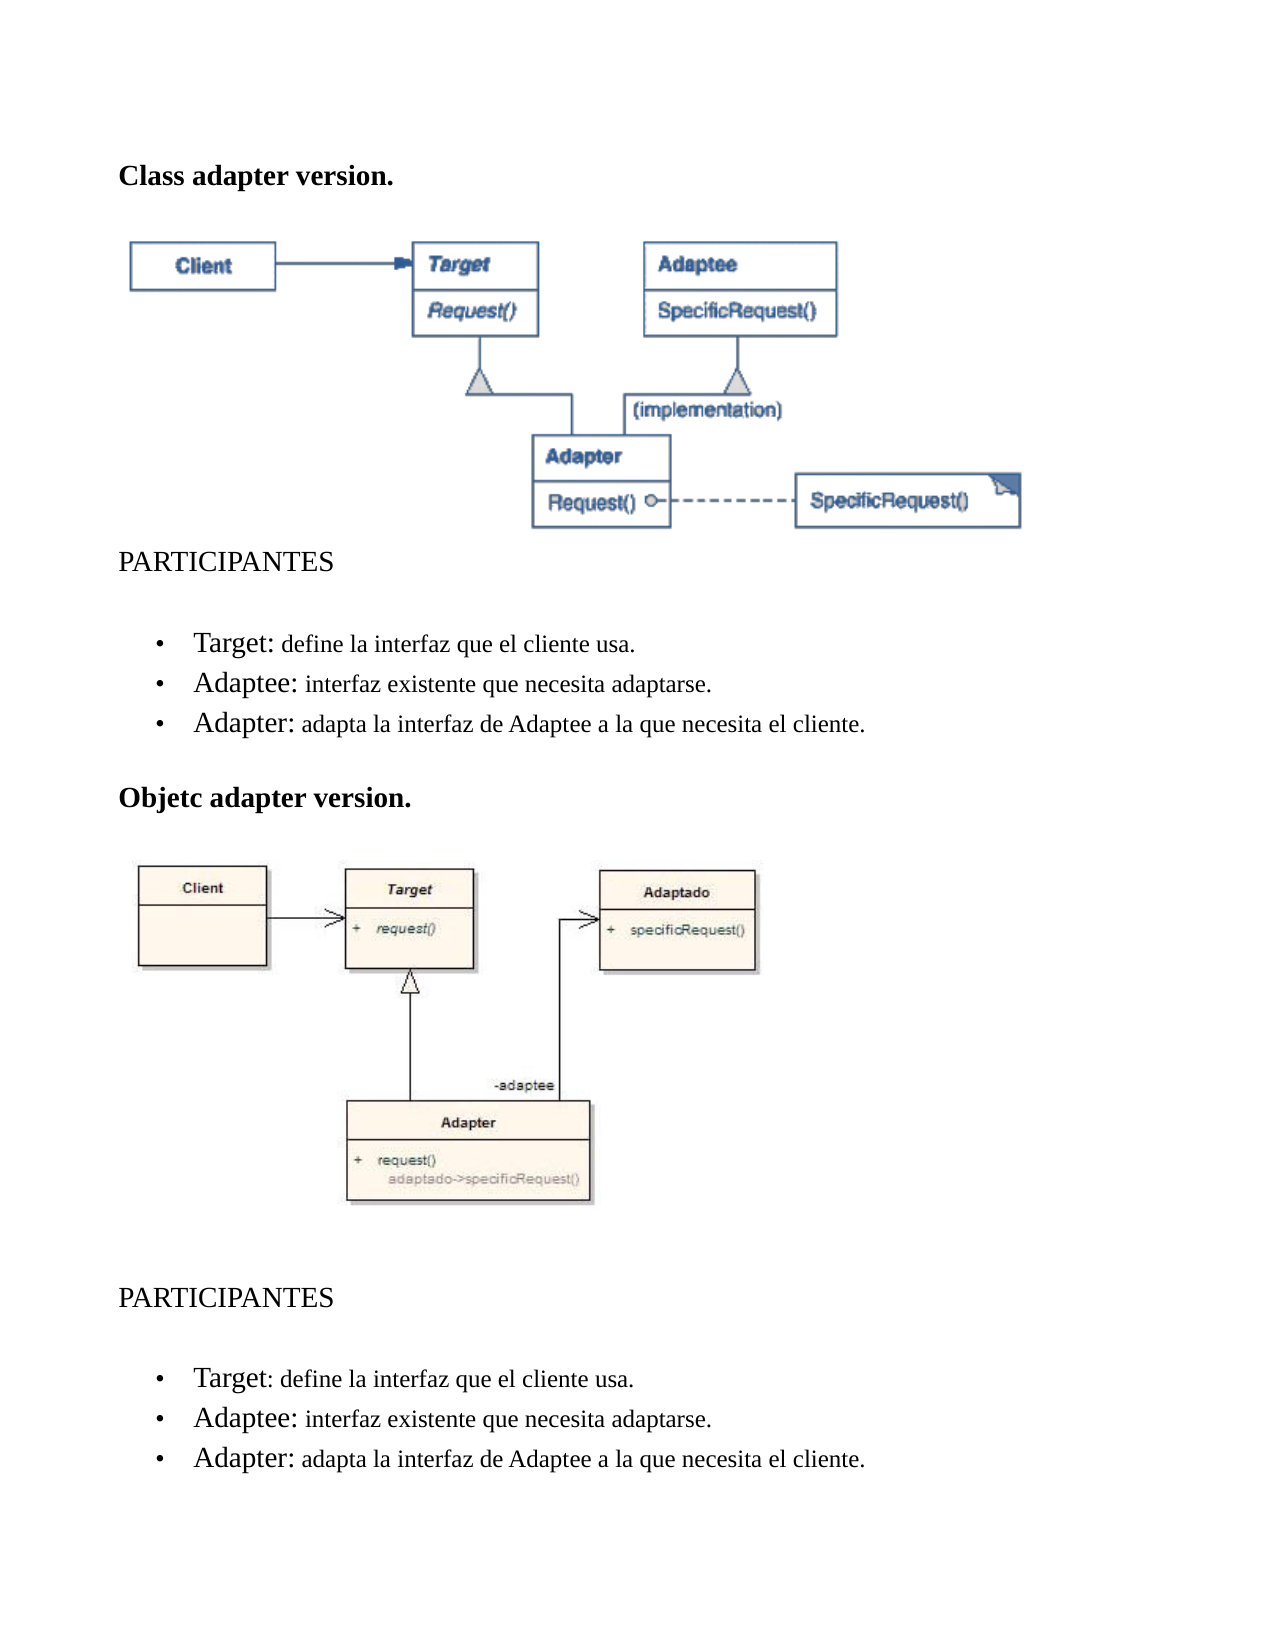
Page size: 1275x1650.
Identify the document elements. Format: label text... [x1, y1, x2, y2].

text PARTICIPANTES [118, 1280, 1157, 1313]
text PARTICIPANTES [118, 336, 1157, 578]
list Target: define la interfaz que el cliente usa. [156, 1360, 1157, 1394]
list Adapter: adapta la interfaz de Adaptee a la que necesita el cliente. [156, 705, 1157, 739]
list Adaptee: interfaz existente que necesita adaptarse. [156, 1400, 1157, 1434]
picture [131, 860, 766, 1214]
picture [122, 229, 1028, 545]
text Class adapter version. [118, 158, 1157, 192]
list Adapter: adapta la interfaz de Adaptee a la que necesita el cliente. [156, 1441, 1157, 1474]
list Adaptee: interfaz existente que necesita adaptarse. [156, 665, 1157, 698]
text Objetc adapter version. [118, 780, 1157, 813]
list Target: define la interfaz que el cliente usa. [156, 625, 1157, 658]
